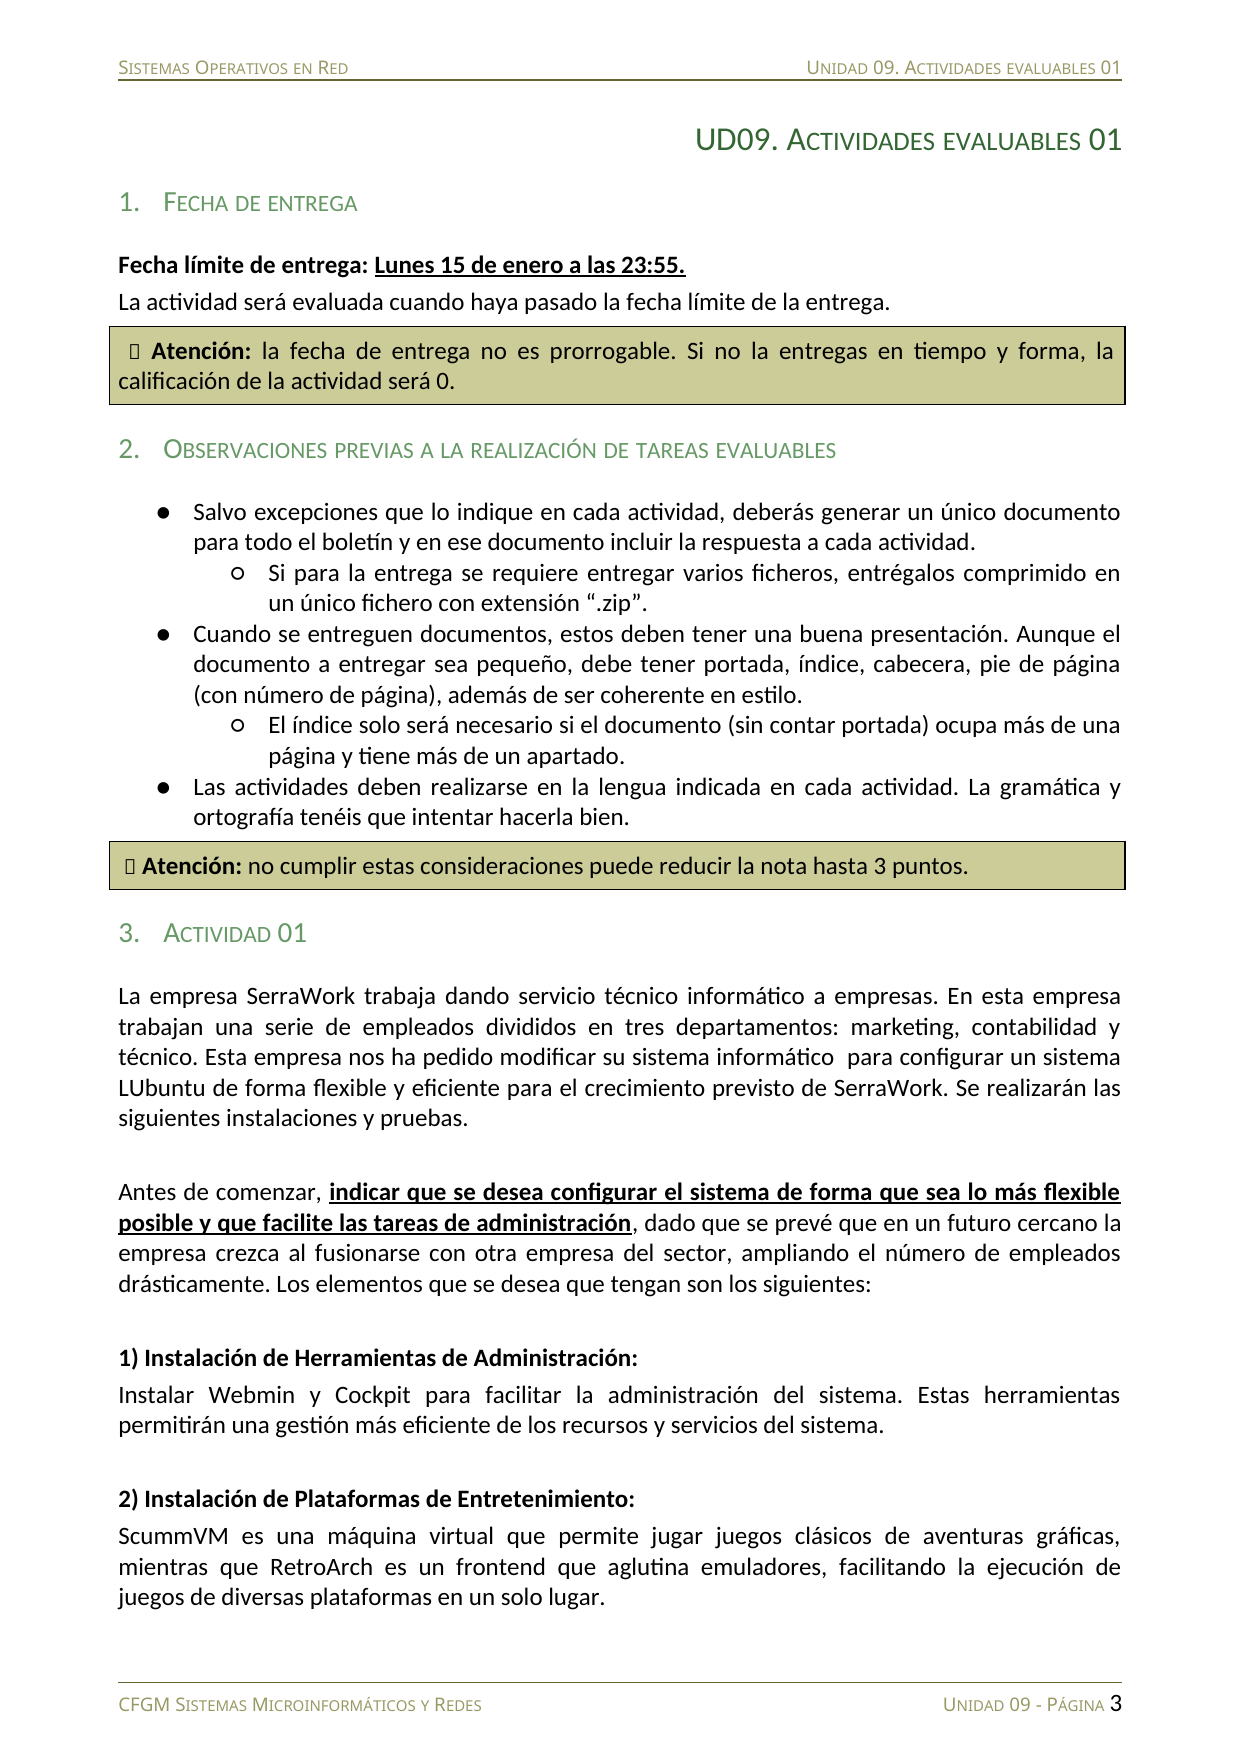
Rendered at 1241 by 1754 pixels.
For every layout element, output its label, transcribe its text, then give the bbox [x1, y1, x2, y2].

subtitle Observaciones previas a la realización de tareas evaluables [118, 430, 1122, 466]
text Instalar Webmin y Cockpit para facilitar la administración del sistema. Estas herramientas permitirán una gestión más eficiente de los recursos y servicios del sistema. [118, 1379, 1122, 1440]
subtitle Fecha de entrega [118, 183, 1122, 219]
text ScummVM es una máquina virtual que permite jugar juegos clásicos de aventuras gráficas, mientras que RetroArch es un frontend que aglutina emuladores, facilitando la ejecución de juegos de diversas plataformas en un solo lugar. [118, 1520, 1122, 1612]
text UD09. Actividades evaluables 01 [118, 118, 1122, 159]
text ❕ Atención: la fecha de entrega no es prorrogable. Si no la entregas en tiempo y forma, la calificación de la actividad será 0. [110, 327, 1124, 404]
subtitle Actividad 01 [118, 914, 1122, 950]
list El índice solo será necesario si el documento (sin contar portada) ocupa más de una página y tiene más de un apartado. [231, 709, 1122, 771]
text 2) Instalación de Plataformas de Entretenimiento: [118, 1483, 1122, 1514]
list Las actividades deben realizarse en la lengua indicada en cada actividad. La gramática y ortografía tenéis que intentar hacerla bien. [156, 771, 1122, 832]
text 1) Instalación de Herramientas de Administración: [118, 1342, 1122, 1372]
text Fecha límite de entrega: Lunes 15 de enero a las 23:55. [118, 249, 1122, 280]
text ❕ Atención: no cumplir estas consideraciones puede reducir la nota hasta 3 puntos. [110, 842, 1124, 889]
text La actividad será evaluada cuando haya pasado la fecha límite de la entrega. [118, 286, 1122, 317]
list Cuando se entreguen documentos, estos deben tener una buena presentación. Aunque el documento a entregar sea pequeño, debe tener portada, índice, cabecera, pie de página (con número de página), además de ser coherente en estilo. [156, 618, 1122, 709]
list Si para la entrega se requiere entregar varios ficheros, entrégalos comprimido en un único fichero con extensión “.zip”. [231, 557, 1122, 618]
text La empresa SerraWork trabaja dando servicio técnico informático a empresas. En esta empresa trabajan una serie de empleados divididos en tres departamentos: marketing, contabilidad y técnico. Esta empresa nos ha pedido modificar su sistema informático para configurar un sistema LUbuntu de forma flexible y eficiente para el crecimiento previsto de SerraWork. Se realizarán las siguientes instalaciones y pruebas. [118, 980, 1122, 1133]
list Salvo excepciones que lo indique en cada actividad, deberás generar un único documento para todo el boletín y en ese documento incluir la respuesta a cada actividad. [156, 496, 1122, 557]
text Antes de comenzar, indicar que se desea configurar el sistema de forma que sea lo más flexible posible y que facilite las tareas de administración, dado que se prevé que en un futuro cercano la empresa crezca al fusionarse con otra empresa del sector, ampliando el número de empleados drásticamente. Los elementos que se desea que tengan son los siguientes: [118, 1176, 1122, 1298]
